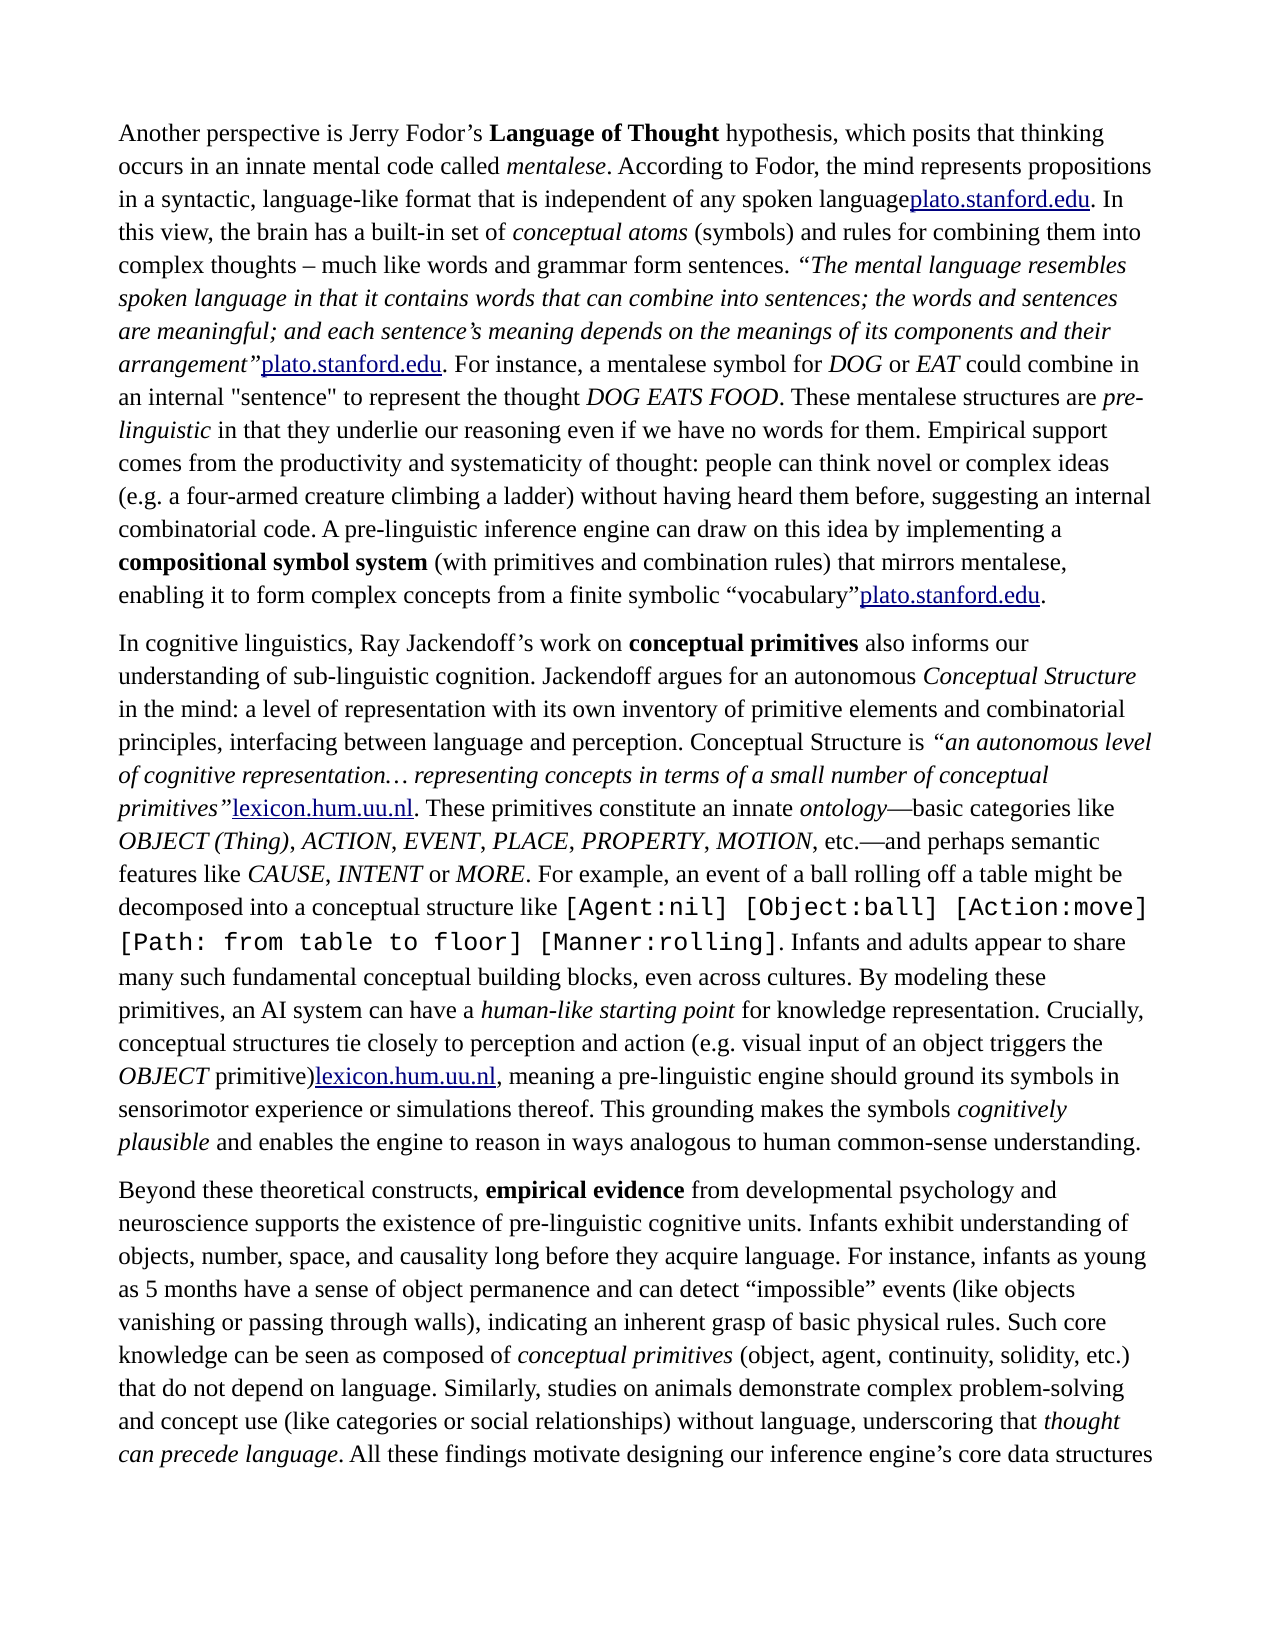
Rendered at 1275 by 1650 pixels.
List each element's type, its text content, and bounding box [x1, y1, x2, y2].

text Beyond these theoretical constructs, empirical evidence from developmental psychology and neuroscience supports the existence of pre-linguistic cognitive units. Infants exhibit understanding of objects, number, space, and causality long before they acquire language. For instance, infants as young as 5 months have a sense of object permanence and can detect “impossible” events (like objects vanishing or passing through walls), indicating an inherent grasp of basic physical rules. Such core knowledge can be seen as composed of conceptual primitives (object, agent, continuity, solidity, etc.) that do not depend on language. Similarly, studies on animals demonstrate complex problem-solving and concept use (like categories or social relationships) without language, underscoring that thought can precede language. All these findings motivate designing our inference engine’s core data structures [118, 1175, 1157, 1468]
text In cognitive linguistics, Ray Jackendoff’s work on conceptual primitives also informs our understanding of sub-linguistic cognition. Jackendoff argues for an autonomous Conceptual Structure in the mind: a level of representation with its own inventory of primitive elements and combinatorial principles, interfacing between language and perception. Conceptual Structure is “an autonomous level of cognitive representation… representing concepts in terms of a small number of conceptual primitives”​lexicon.hum.uu.nl. These primitives constitute an innate ontology—basic categories like OBJECT (Thing), ACTION, EVENT, PLACE, PROPERTY, MOTION, etc.—and perhaps semantic features like CAUSE, INTENT or MORE. For example, an event of a ball rolling off a table might be decomposed into a conceptual structure like [Agent:nil] [Object:ball] [Action:move] [Path: from table to floor] [Manner:rolling]. Infants and adults appear to share many such fundamental conceptual building blocks, even across cultures. By modeling these primitives, an AI system can have a human-like starting point for knowledge representation. Crucially, conceptual structures tie closely to perception and action (e.g. visual input of an object triggers the OBJECT primitive)​lexicon.hum.uu.nl, meaning a pre-linguistic engine should ground its symbols in sensorimotor experience or simulations thereof. This grounding makes the symbols cognitively plausible and enables the engine to reason in ways analogous to human common-sense understanding. [118, 628, 1157, 1156]
text Another perspective is Jerry Fodor’s Language of Thought hypothesis, which posits that thinking occurs in an innate mental code called mentalese. According to Fodor, the mind represents propositions in a syntactic, language-like format that is independent of any spoken language​plato.stanford.edu. In this view, the brain has a built-in set of conceptual atoms (symbols) and rules for combining them into complex thoughts – much like words and grammar form sentences. “The mental language resembles spoken language in that it contains words that can combine into sentences; the words and sentences are meaningful; and each sentence’s meaning depends on the meanings of its components and their arrangement”​plato.stanford.edu. For instance, a mentalese symbol for DOG or EAT could combine in an internal "sentence" to represent the thought DOG EATS FOOD. These mentalese structures are pre-linguistic in that they underlie our reasoning even if we have no words for them. Empirical support comes from the productivity and systematicity of thought: people can think novel or complex ideas (e.g. a four-armed creature climbing a ladder) without having heard them before, suggesting an internal combinatorial code. A pre-linguistic inference engine can draw on this idea by implementing a compositional symbol system (with primitives and combination rules) that mirrors mentalese, enabling it to form complex concepts from a finite symbolic “vocabulary”​plato.stanford.edu. [118, 118, 1157, 609]
